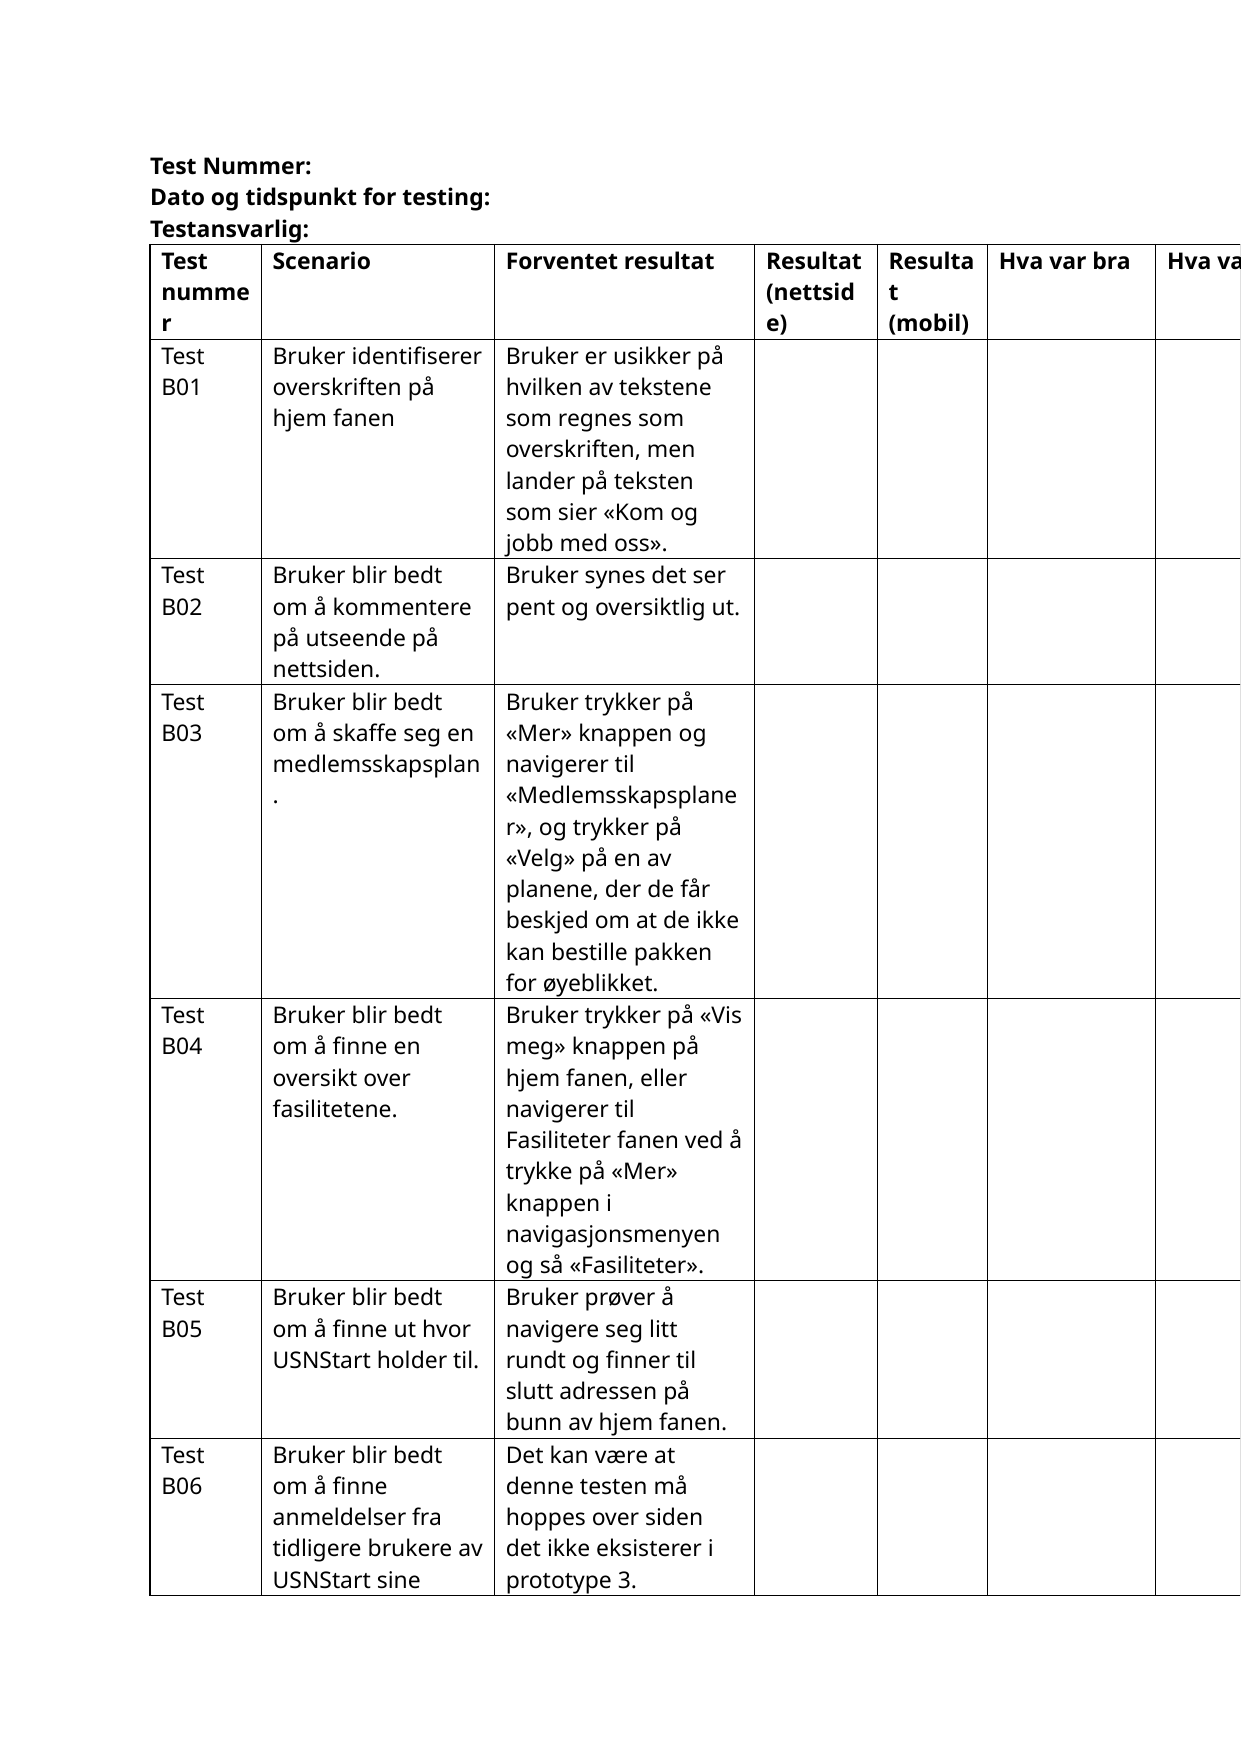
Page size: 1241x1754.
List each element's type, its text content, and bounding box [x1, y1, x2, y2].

table_cell Bruker identifiserer overskriften på hjem fanen [262, 340, 494, 558]
table_cell [988, 1439, 1155, 1595]
table_cell [878, 340, 987, 558]
table_cell [1156, 559, 1240, 684]
table_cell Bruker blir bedt om å finne anmeldelser fra tidligere brukere av USNStart sine [262, 1439, 494, 1595]
table_header Resultat (nettside) [755, 245, 877, 338]
table_header Resultat (mobil) [878, 245, 987, 338]
text Testansvarlig: [150, 212, 1090, 244]
table_cell [1156, 685, 1240, 998]
table_cell [755, 999, 877, 1280]
table_cell Bruker blir bedt om å finne en oversikt over fasilitetene. [262, 999, 494, 1280]
table_cell [755, 1281, 877, 1437]
table_cell [1156, 999, 1240, 1280]
table_cell Bruker blir bedt om å skaffe seg en medlemsskapsplan. [262, 685, 494, 998]
table_cell Bruker er usikker på hvilken av tekstene som regnes som overskriften, men lander på teksten som sier «Kom og jobb med oss». [495, 340, 754, 558]
table_cell [988, 999, 1155, 1280]
text Test Nummer: [150, 150, 1090, 181]
table_header Hva var dårlig [1156, 245, 1240, 338]
table_cell Test B02 [151, 559, 261, 684]
table_cell Bruker prøver å navigere seg litt rundt og finner til slutt adressen på bunn av hjem fanen. [495, 1281, 754, 1437]
table_cell [878, 1439, 987, 1595]
table_cell [755, 559, 877, 684]
text Dato og tidspunkt for testing: [150, 181, 1090, 212]
table_cell Det kan være at denne testen må hoppes over siden det ikke eksisterer i prototype 3. [495, 1439, 754, 1595]
table_cell [755, 685, 877, 998]
table_cell Test B01 [151, 340, 261, 558]
table_cell Bruker trykker på «Vis meg» knappen på hjem fanen, eller navigerer til Fasiliteter fanen ved å trykke på «Mer» knappen i navigasjonsmenyen og så «Fasiliteter». [495, 999, 754, 1280]
table_cell [878, 685, 987, 998]
table_cell Bruker synes det ser pent og oversiktlig ut. [495, 559, 754, 684]
table_cell [878, 1281, 987, 1437]
table_cell [988, 685, 1155, 998]
table_cell [1156, 340, 1240, 558]
table_header Forventet resultat [495, 245, 754, 338]
table_cell Bruker blir bedt om å finne ut hvor USNStart holder til. [262, 1281, 494, 1437]
table_cell Bruker trykker på «Mer» knappen og navigerer til «Medlemsskapsplaner», og trykker på «Velg» på en av planene, der de får beskjed om at de ikke kan bestille pakken for øyeblikket. [495, 685, 754, 998]
table_header Scenario [262, 245, 494, 338]
table_header Test nummer [151, 245, 261, 338]
table_header Hva var bra [988, 245, 1155, 338]
table_cell [755, 340, 877, 558]
table_cell [878, 999, 987, 1280]
table_cell [878, 559, 987, 684]
table_cell [988, 1281, 1155, 1437]
table_cell Bruker blir bedt om å kommentere på utseende på nettsiden. [262, 559, 494, 684]
table_cell [988, 559, 1155, 684]
table_cell Test B05 [151, 1281, 261, 1437]
table_cell [755, 1439, 877, 1595]
table_cell [988, 340, 1155, 558]
table_cell [1156, 1439, 1240, 1595]
table_cell Test B03 [151, 685, 261, 998]
table_cell Test B04 [151, 999, 261, 1280]
table_cell Test B06 [151, 1439, 261, 1595]
table_cell [1156, 1281, 1240, 1437]
